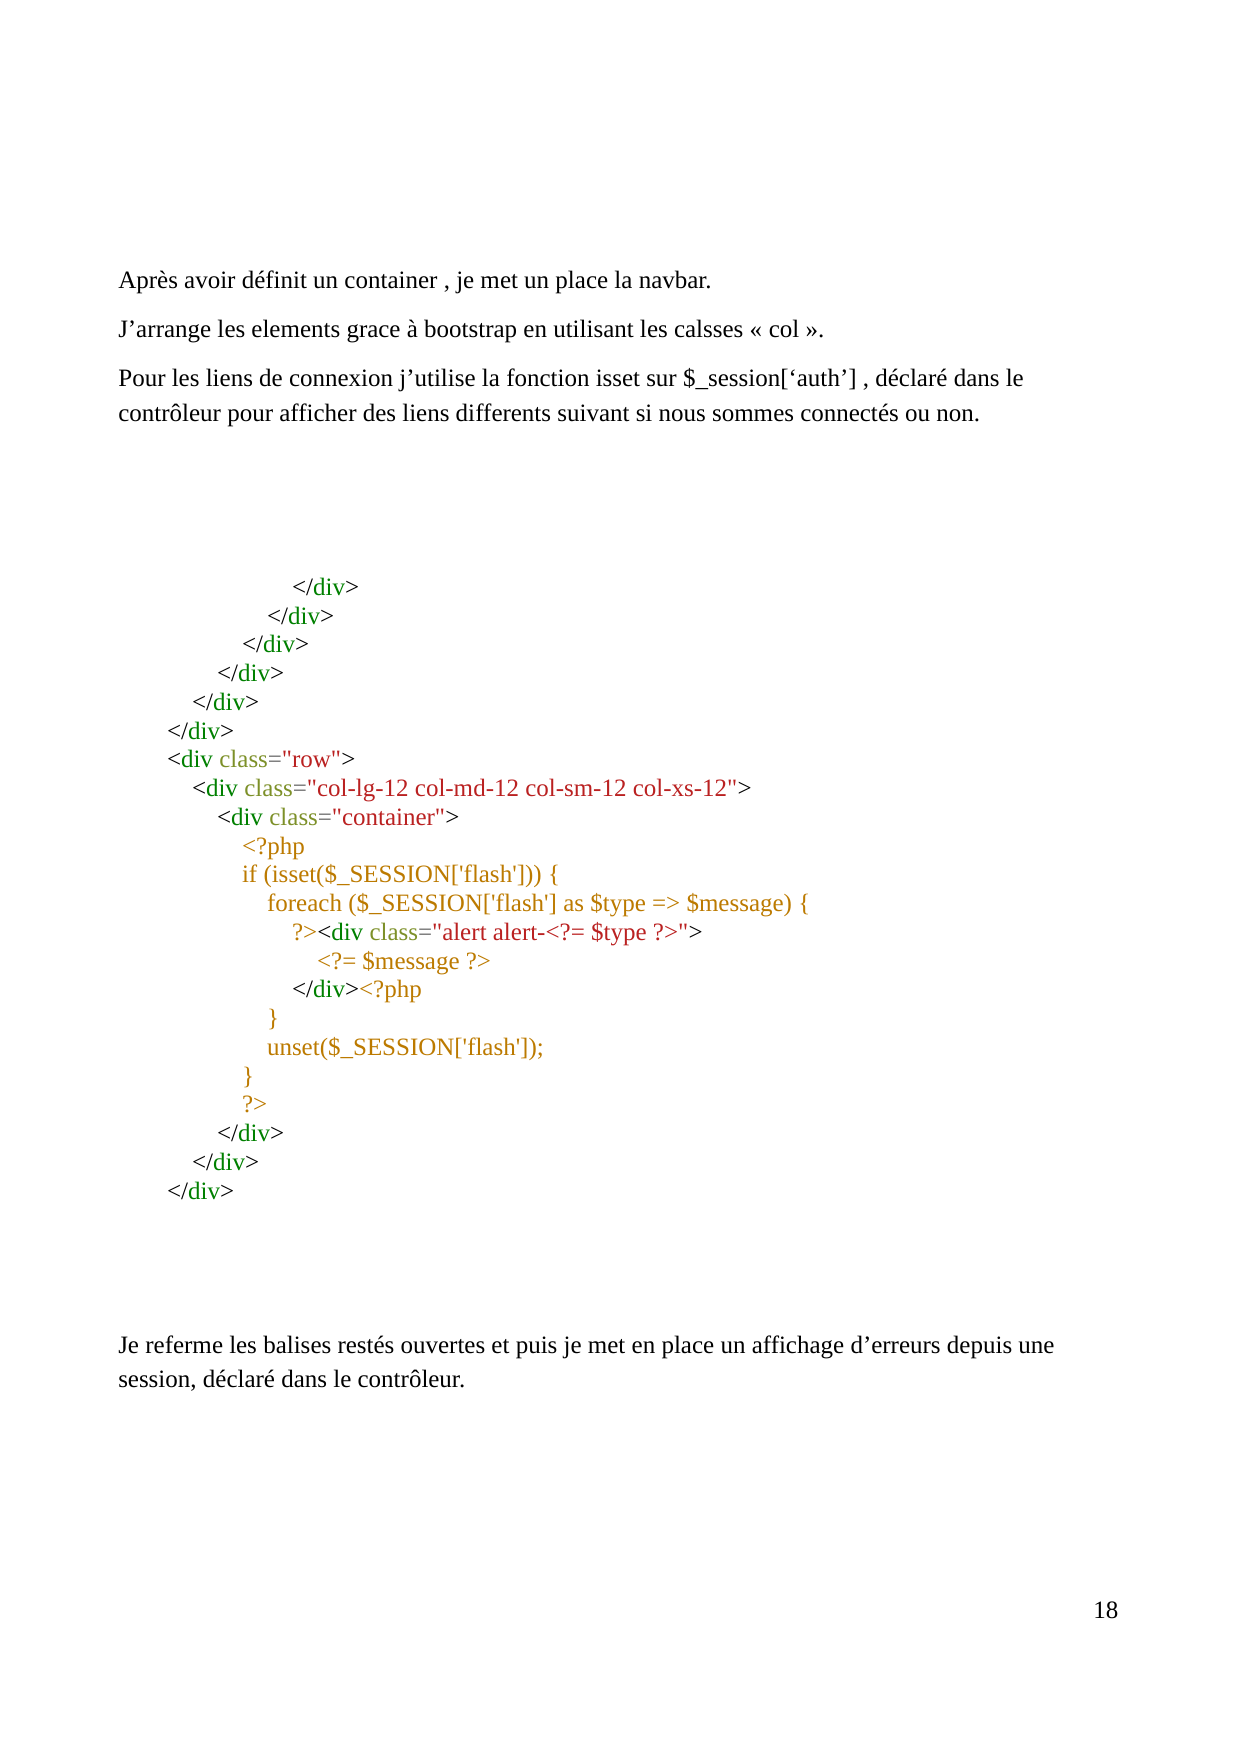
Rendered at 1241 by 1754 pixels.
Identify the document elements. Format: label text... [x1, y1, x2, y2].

text Pour les liens de connexion j’utilise la fonction isset sur $_session[‘auth’] , déclaré dans le contrôleur pour afficher des liens differents suivant si nous sommes connectés ou non. [118, 363, 1122, 427]
text Je referme les balises restés ouvertes et puis je met en place un affichage d’erreurs depuis une session, déclaré dans le contrôleur. [118, 1330, 1122, 1393]
text J’arrange les elements grace à bootstrap en utilisant les calsses « col ». [118, 314, 1122, 343]
text 18 [118, 1561, 1122, 1624]
text Après avoir définit un container , je met un place la navbar. [118, 265, 1122, 294]
